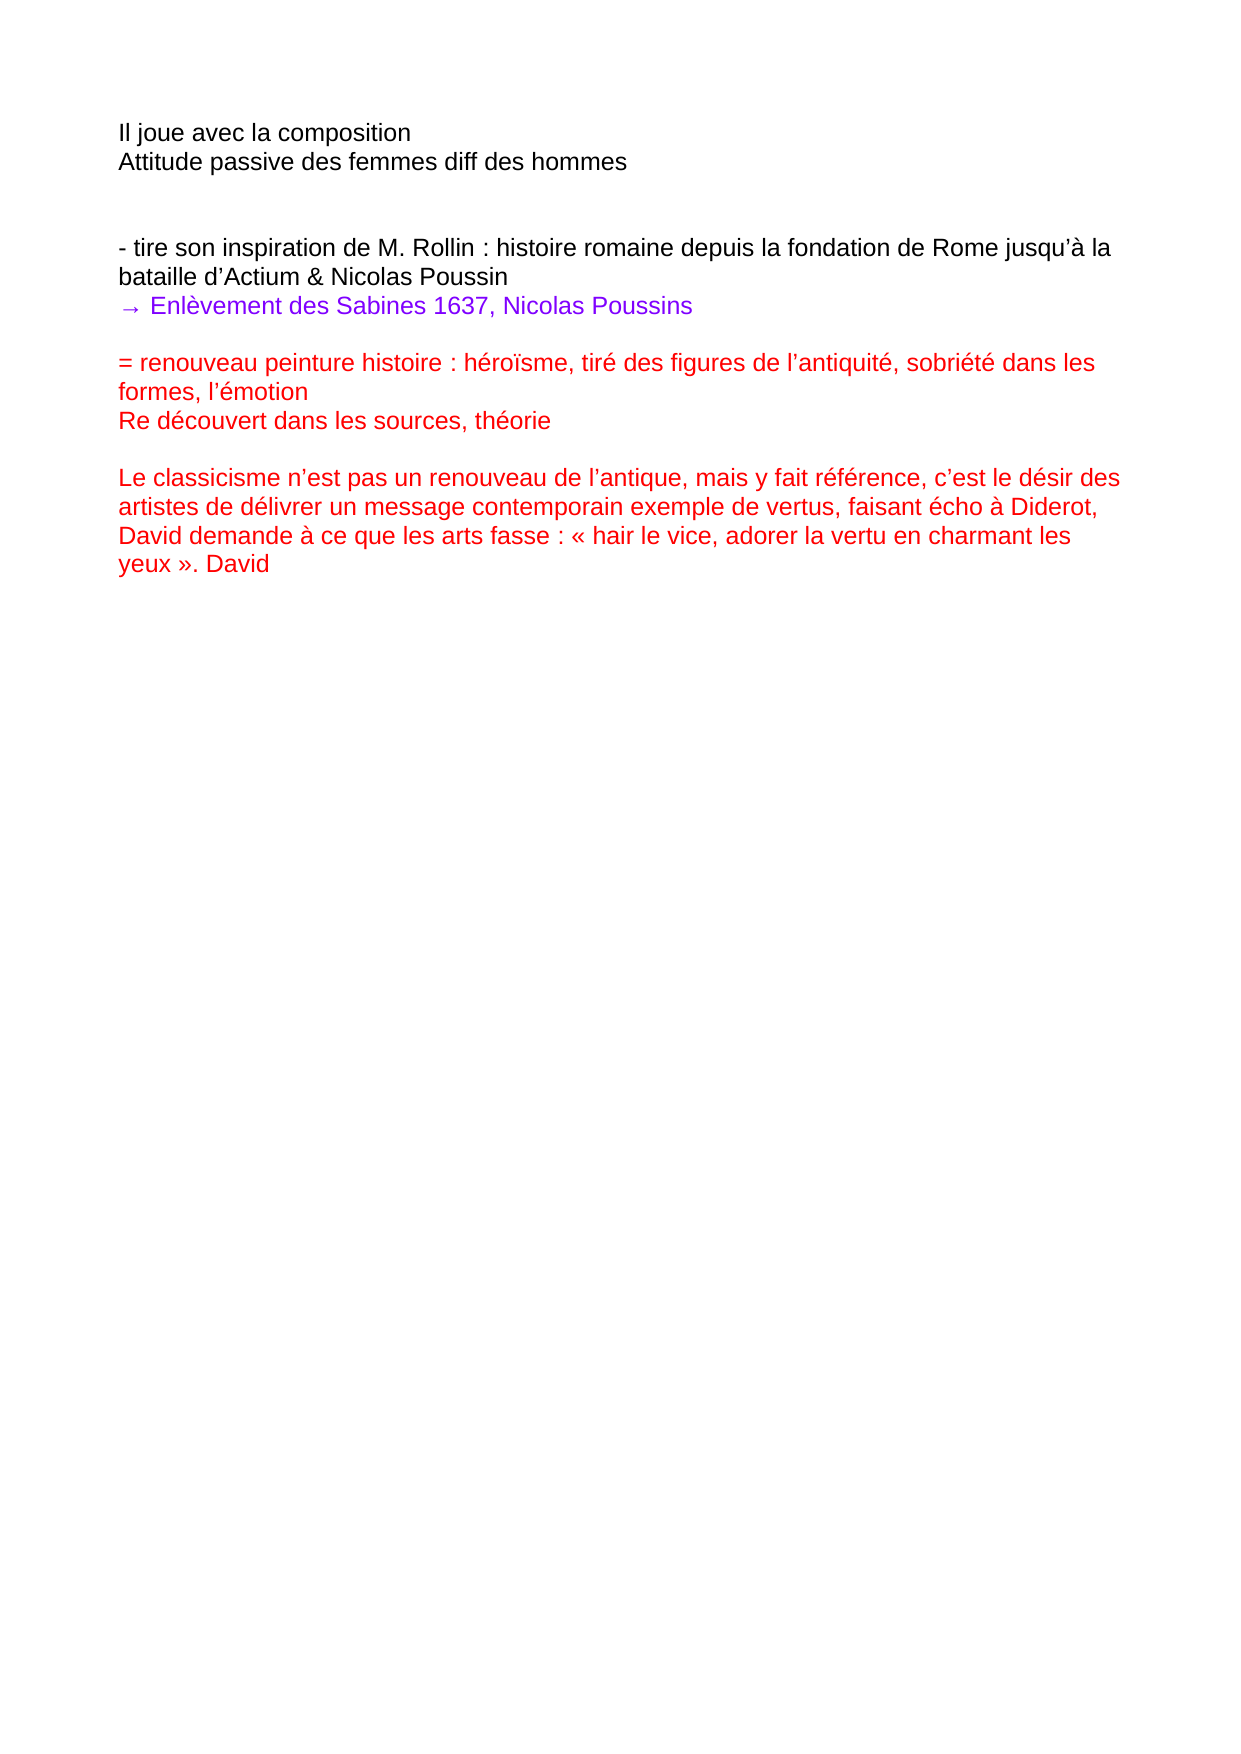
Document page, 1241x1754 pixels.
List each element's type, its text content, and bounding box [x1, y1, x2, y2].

text Le classicisme n’est pas un renouveau de l’antique, mais y fait référence, c’est le désir des artistes de délivrer un message contemporain exemple de vertus, faisant écho à Diderot, David demande à ce que les arts fasse : « hair le vice, adorer la vertu en charmant les yeux ». David [118, 463, 1122, 578]
text - tire son inspiration de M. Rollin : histoire romaine depuis la fondation de Rome jusqu’à la bataille d’Actium & Nicolas Poussin [118, 233, 1122, 291]
text Attitude passive des femmes diff des hommes [118, 147, 1122, 176]
text Il joue avec la composition [118, 118, 1122, 147]
text = renouveau peinture histoire : héroïsme, tiré des figures de l’antiquité, sobriété dans les formes, l’émotion [118, 348, 1122, 406]
text → Enlèvement des Sabines 1637, Nicolas Poussins [118, 291, 1122, 319]
text Re découvert dans les sources, théorie [118, 406, 1122, 434]
